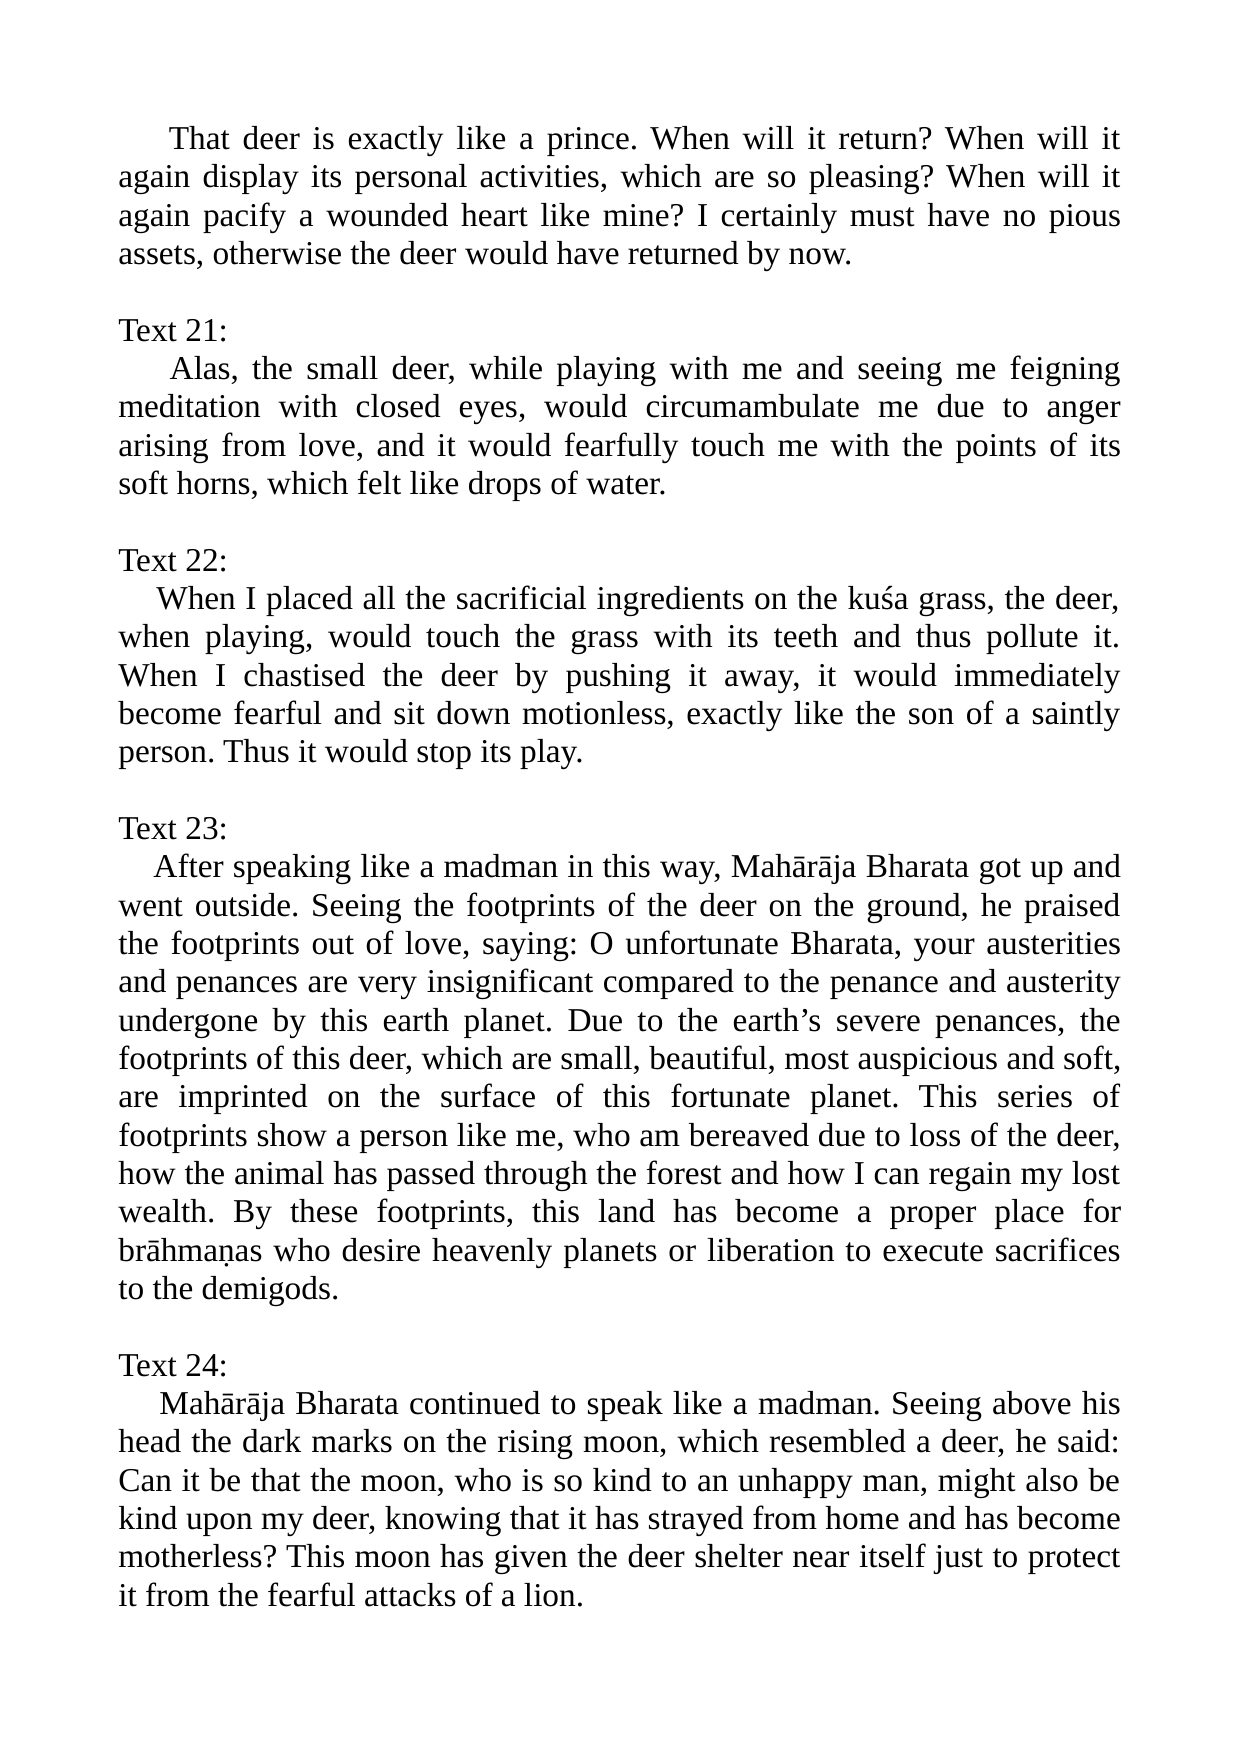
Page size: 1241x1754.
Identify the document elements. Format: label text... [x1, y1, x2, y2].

text Mahārāja Bharata continued to speak like a madman. Seeing above his head the dark marks on the rising moon, which resembled a deer, he said: Can it be that the moon, who is so kind to an unhappy man, might also be kind upon my deer, knowing that it has strayed from home and has become motherless? This moon has given the deer shelter near itself just to protect it from the fearful attacks of a lion. [118, 1383, 1122, 1613]
text Text 24: [118, 1345, 1122, 1383]
text Text 21: [118, 310, 1122, 348]
text After speaking like a madman in this way, Mahārāja Bharata got up and went outside. Seeing the footprints of the deer on the ground, he praised the footprints out of love, saying: O unfortunate Bharata, your austerities and penances are very insignificant compared to the penance and austerity undergone by this earth planet. Due to the earth’s severe penances, the footprints of this deer, which are small, beautiful, most auspicious and soft, are imprinted on the surface of this fortunate planet. This series of footprints show a person like me, who am bereaved due to loss of the deer, how the animal has passed through the forest and how I can regain my lost wealth. By these footprints, this land has become a proper place for brāhmaṇas who desire heavenly planets or liberation to execute sacrifices to the demigods. [118, 846, 1122, 1306]
text Text 22: [118, 540, 1122, 578]
text Text 23: [118, 808, 1122, 846]
text That deer is exactly like a prince. When will it return? When will it again display its personal activities, which are so pleasing? When will it again pacify a wounded heart like mine? I certainly must have no pious assets, otherwise the deer would have returned by now. [118, 118, 1122, 271]
text When I placed all the sacrificial ingredients on the kuśa grass, the deer, when playing, would touch the grass with its teeth and thus pollute it. When I chastised the deer by pushing it away, it would immediately become fearful and sit down motionless, exactly like the son of a saintly person. Thus it would stop its play. [118, 578, 1122, 770]
text Alas, the small deer, while playing with me and seeing me feigning meditation with closed eyes, would circumambulate me due to anger arising from love, and it would fearfully touch me with the points of its soft horns, which felt like drops of water. [118, 348, 1122, 501]
